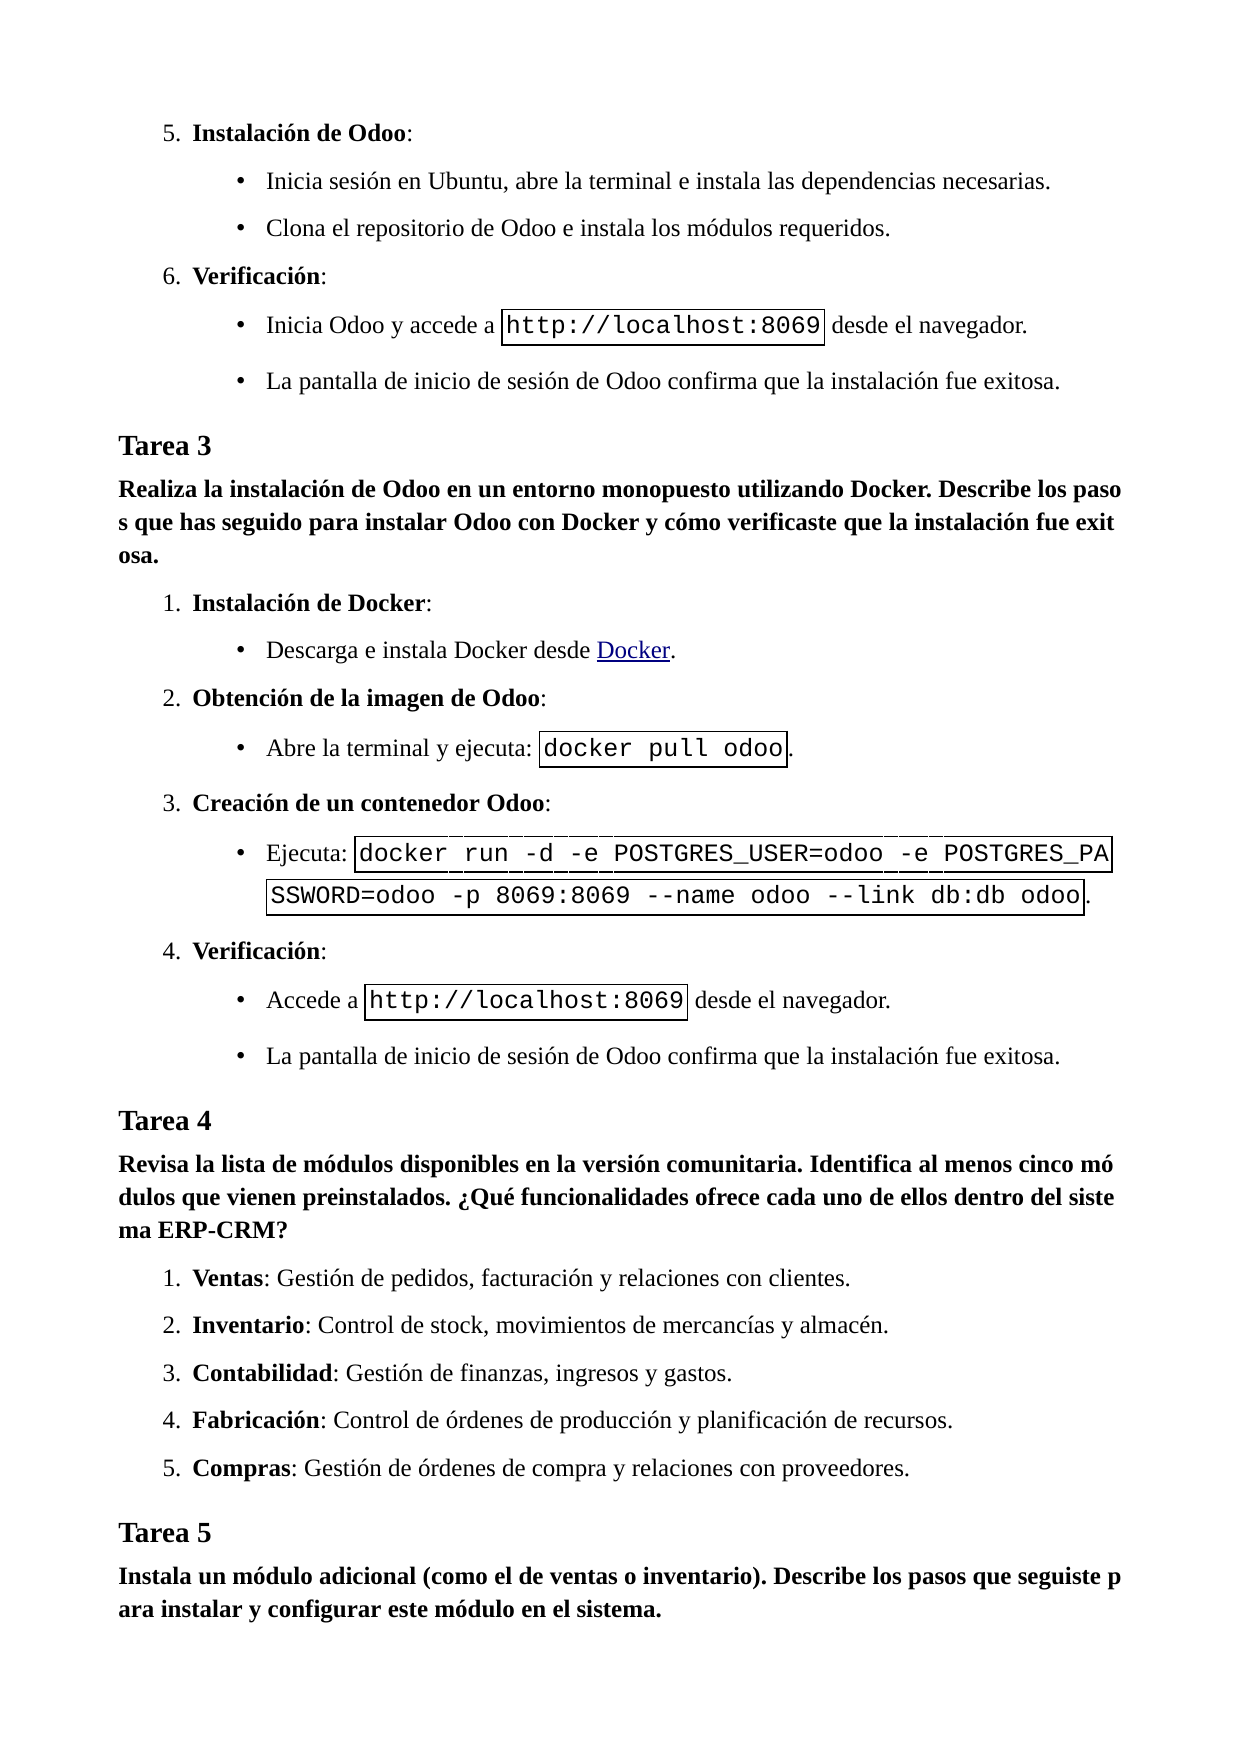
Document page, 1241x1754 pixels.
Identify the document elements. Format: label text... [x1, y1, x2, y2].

list La pantalla de inicio de sesión de Odoo confirma que la instalación fue exitosa. [236, 1041, 1122, 1069]
text Realiza la instalación de Odoo en un entorno monopuesto utilizando Docker. Describe los pasos que has seguido para instalar Odoo con Docker y cómo verificaste que la instalación fue exitosa. [118, 474, 1122, 569]
list Accede a http://localhost:8069 [236, 983, 687, 1021]
subtitle Tarea 3 [118, 428, 1122, 462]
subtitle Tarea 4 [118, 1103, 1122, 1137]
list Ejecuta: docker run -d -e POSTGRES_USER=odoo -e POSTGRES_PASSWORD=odoo -p 8069:8069 --name odoo --link db:db odoo. [236, 836, 1122, 916]
list Descarga e instala Docker desde Docker. [236, 635, 1122, 664]
list Fabricación: Control de órdenes de producción y planificación de recursos. [162, 1406, 1122, 1434]
list Compras: Gestión de órdenes de compra y relaciones con proveedores. [162, 1453, 1122, 1482]
list Inicia Odoo y accede a http://localhost:8069 [236, 308, 824, 346]
list Clona el repositorio de Odoo e instala los módulos requeridos. [236, 213, 1122, 242]
list Inventario: Control de stock, movimientos de mercancías y almacén. [162, 1310, 1122, 1339]
list Verificación: [162, 261, 1122, 290]
list Instalación de Odoo: [162, 118, 1122, 147]
list Creación de un contenedor Odoo: [162, 788, 1122, 817]
list Obtención de la imagen de Odoo: [162, 683, 1122, 712]
text Instala un módulo adicional (como el de ventas o inventario). Describe los pasos que seguiste para instalar y configurar este módulo en el sistema. [118, 1561, 1122, 1623]
list Abre la terminal y ejecuta: docker pull odoo. [236, 731, 539, 768]
list Abre la terminal y ejecuta: docker pull odoo. [540, 732, 786, 766]
list Ventas: Gestión de pedidos, facturación y relaciones con clientes. [162, 1263, 1122, 1291]
list desde el navegador. [825, 308, 1122, 346]
list La pantalla de inicio de sesión de Odoo confirma que la instalación fue exitosa. [236, 366, 1122, 395]
list Abre la terminal y ejecuta: docker pull odoo. [788, 731, 1122, 768]
list Inicia sesión en Ubuntu, abre la terminal e instala las dependencias necesarias. [236, 166, 1122, 194]
list desde el navegador. [688, 983, 1122, 1021]
text Revisa la lista de módulos disponibles en la versión comunitaria. Identifica al menos cinco módulos que vienen preinstalados. ¿Qué funcionalidades ofrece cada uno de ellos dentro del sistema ERP-CRM? [118, 1149, 1122, 1244]
list Contabilidad: Gestión de finanzas, ingresos y gastos. [162, 1358, 1122, 1387]
list Instalación de Docker: [162, 588, 1122, 617]
subtitle Tarea 5 [118, 1515, 1122, 1549]
list Verificación: [162, 936, 1122, 964]
